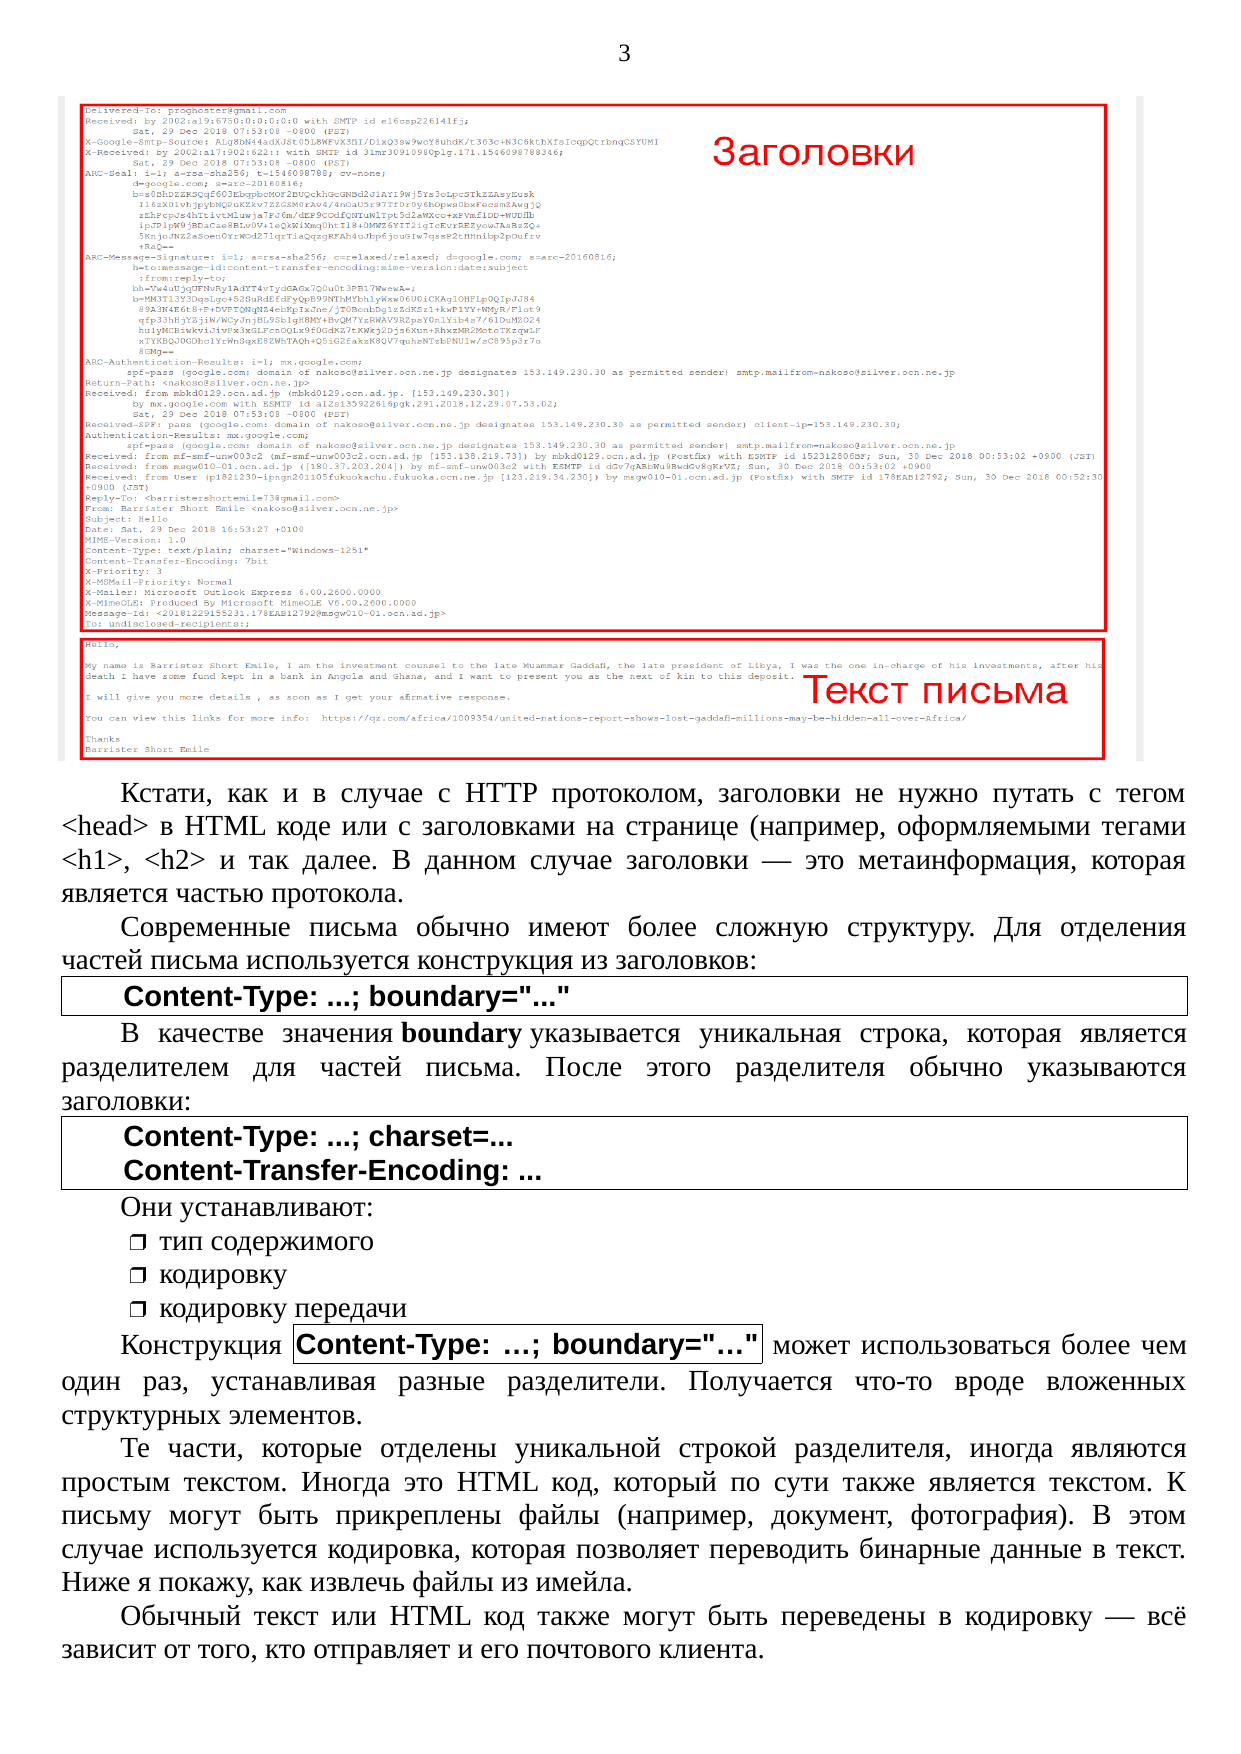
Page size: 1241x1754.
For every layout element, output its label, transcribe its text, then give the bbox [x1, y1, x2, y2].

text В качестве значения boundary указывается уникальная строка, которая является разделителем для частей письма. После этого разделителя обычно указываются заголовки: [61, 1016, 1187, 1116]
text Конструкция Content-Type: …; boundary="…" может использоваться более чем один раз, устанавливая разные разделители. Получается что-то вроде вложенных структурных элементов. [61, 1324, 1187, 1430]
list кодировку передачи [71, 1290, 1187, 1324]
picture [57, 96, 1144, 761]
text Обычный текст или HTML код также могут быть переведены в кодировку — всё зависит от того, кто отправляет и его почтового клиента. [61, 1598, 1187, 1665]
text Современные письма обычно имеют более сложную структуру. Для отделения частей письма используется конструкция из заголовков: [61, 909, 1187, 976]
text Content-Type: ...; boundary="..." [62, 977, 1187, 1015]
text Content-Type: ...; charset=... [62, 1117, 1187, 1150]
list тип содержимого [71, 1223, 1187, 1256]
list кодировку [71, 1256, 1187, 1290]
text Кстати, как и в случае с HTTP протоколом, заголовки не нужно путать с тегом <head> в HTML коде или с заголовками на странице (например, оформляемыми тегами <h1>, <h2> и так далее. В данном случае заголовки — это метаинформация, которая является частью протокола. [61, 775, 1187, 909]
text Те части, которые отделены уникальной строкой разделителя, иногда являются простым текстом. Иногда это HTML код, который по сути также является текстом. К письму могут быть прикреплены файлы (например, документ, фотография). В этом случае используется кодировка, которая позволяет переводить бинарные данные в текст. Ниже я покажу, как извлечь файлы из имейла. [61, 1430, 1187, 1598]
text Content-Transfer-Encoding: ... [62, 1150, 1187, 1189]
text Они устанавливают: [61, 1190, 1187, 1223]
